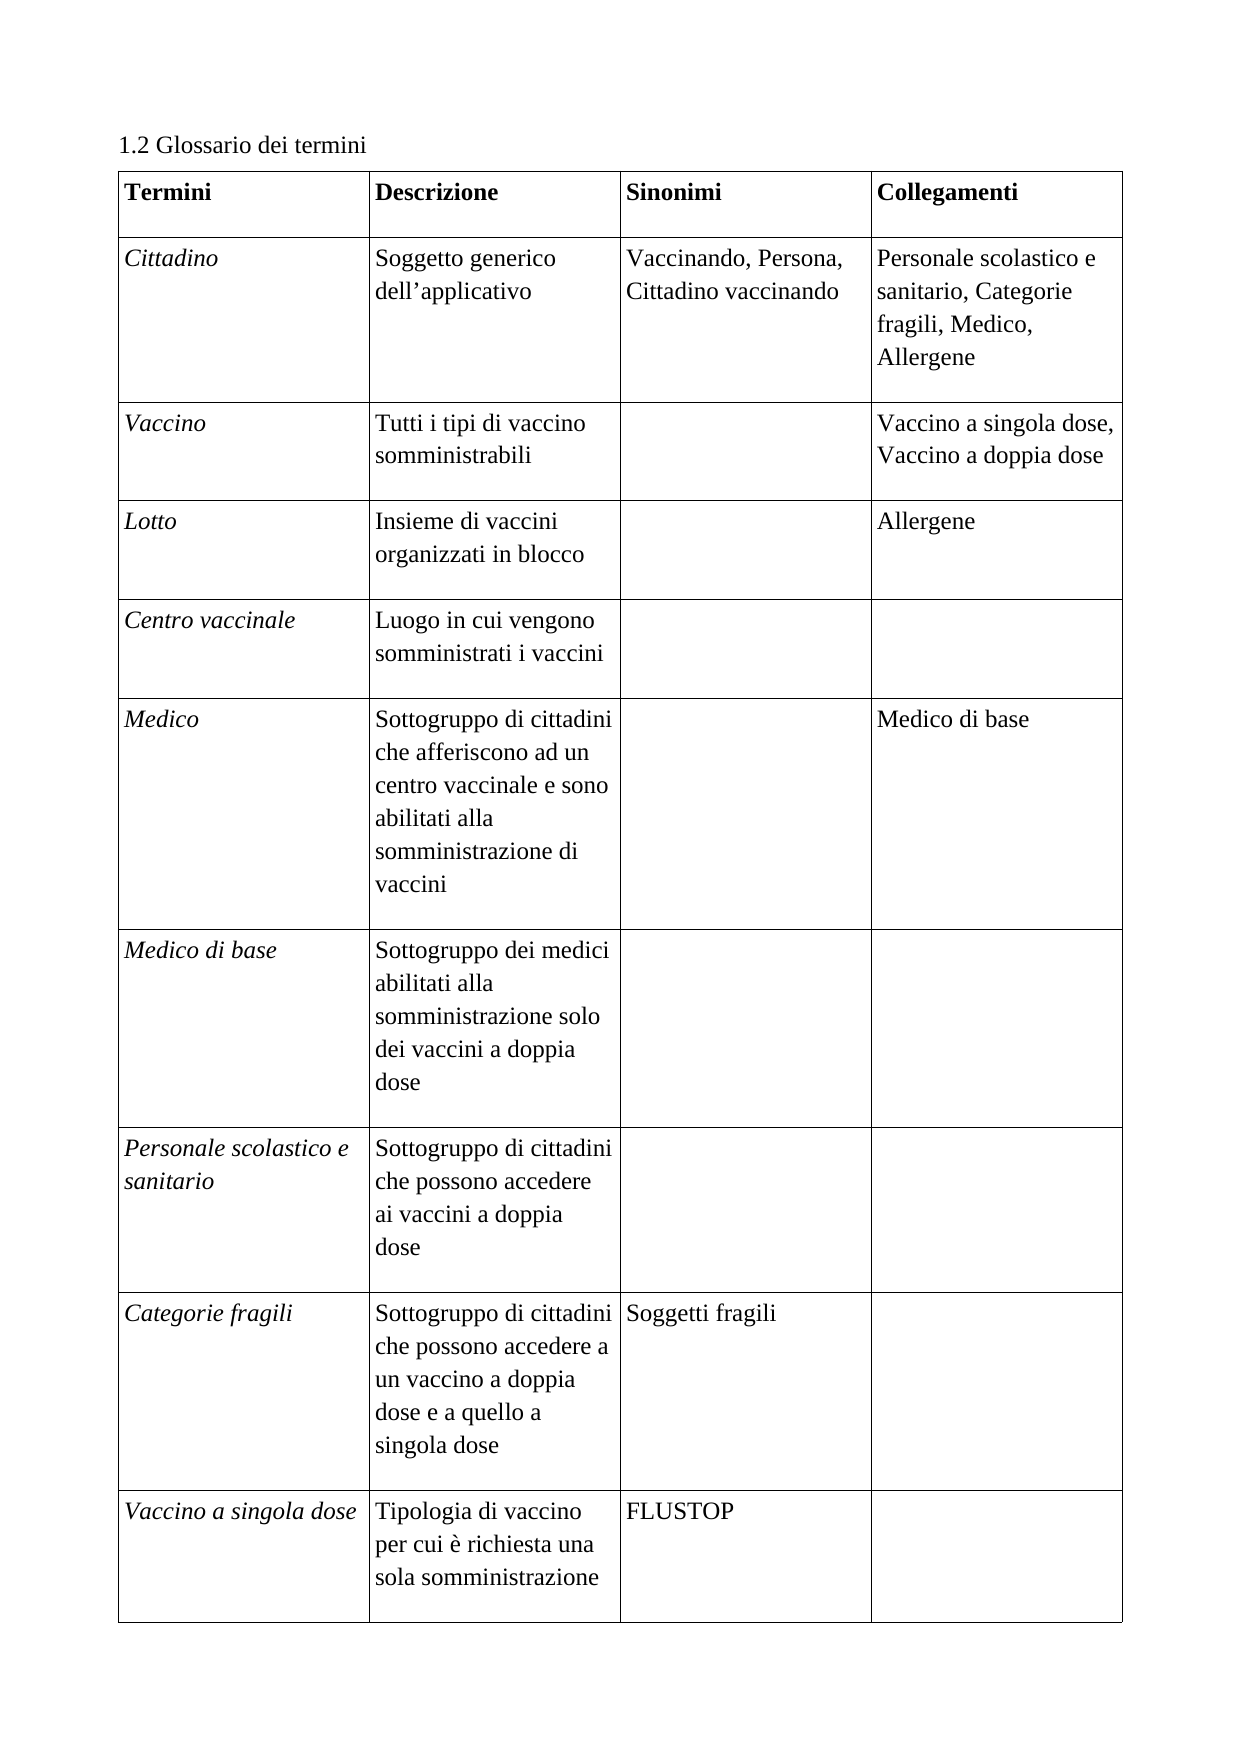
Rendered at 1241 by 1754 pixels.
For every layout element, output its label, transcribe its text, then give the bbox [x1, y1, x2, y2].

table_cell [872, 1293, 1122, 1489]
table_cell [621, 699, 871, 929]
table_cell Vaccino [119, 403, 369, 500]
table_cell Lotto [119, 501, 369, 599]
table_cell Vaccino a singola dose, Vaccino a doppia dose [872, 403, 1122, 500]
table_cell Medico di base [872, 699, 1122, 929]
table_cell Sottogruppo di cittadini che possono accedere ai vaccini a doppia dose [370, 1128, 620, 1292]
table_cell Medico di base [119, 930, 369, 1127]
table_cell Tutti i tipi di vaccino somministrabili [370, 403, 620, 500]
table_cell FLUSTOP [621, 1491, 871, 1621]
table_cell Vaccino a singola dose [119, 1491, 369, 1621]
table_header Descrizione [370, 172, 620, 236]
table_cell Categorie fragili [119, 1293, 369, 1489]
table_cell Soggetti fragili [621, 1293, 871, 1489]
table_cell [872, 1491, 1122, 1621]
table_cell Medico [119, 699, 369, 929]
table_cell Tipologia di vaccino per cui è richiesta una sola somministrazione [370, 1491, 620, 1621]
table_cell [621, 930, 871, 1127]
table_cell [621, 403, 871, 500]
table_cell [872, 600, 1122, 698]
table_cell Allergene [872, 501, 1122, 599]
table_header Sinonimi [621, 172, 871, 236]
table_header Termini [119, 172, 369, 236]
table_cell Vaccinando, Persona, Cittadino vaccinando [621, 238, 871, 401]
table_cell [621, 1128, 871, 1292]
table_cell Cittadino [119, 238, 369, 401]
table_cell Soggetto generico dell’applicativo [370, 238, 620, 401]
table_cell Insieme di vaccini organizzati in blocco [370, 501, 620, 599]
table_cell Personale scolastico e sanitario [119, 1128, 369, 1292]
table_cell Centro vaccinale [119, 600, 369, 698]
table_cell [872, 1128, 1122, 1292]
table_cell [621, 600, 871, 698]
table_cell Sottogruppo di cittadini che possono accedere a un vaccino a doppia dose e a quello a singola dose [370, 1293, 620, 1489]
table_header Collegamenti [872, 172, 1122, 236]
table_cell Luogo in cui vengono somministrati i vaccini [370, 600, 620, 698]
table_cell Personale scolastico e sanitario, Categorie fragili, Medico, Allergene [872, 238, 1122, 401]
table_cell Sottogruppo di cittadini che afferiscono ad un centro vaccinale e sono abilitati alla somministrazione di vaccini [370, 699, 620, 929]
table_cell Sottogruppo dei medici abilitati alla somministrazione solo dei vaccini a doppia dose [370, 930, 620, 1127]
table_cell [872, 930, 1122, 1127]
table_cell [621, 501, 871, 599]
text 1.2 Glossario dei termini [118, 130, 1122, 159]
